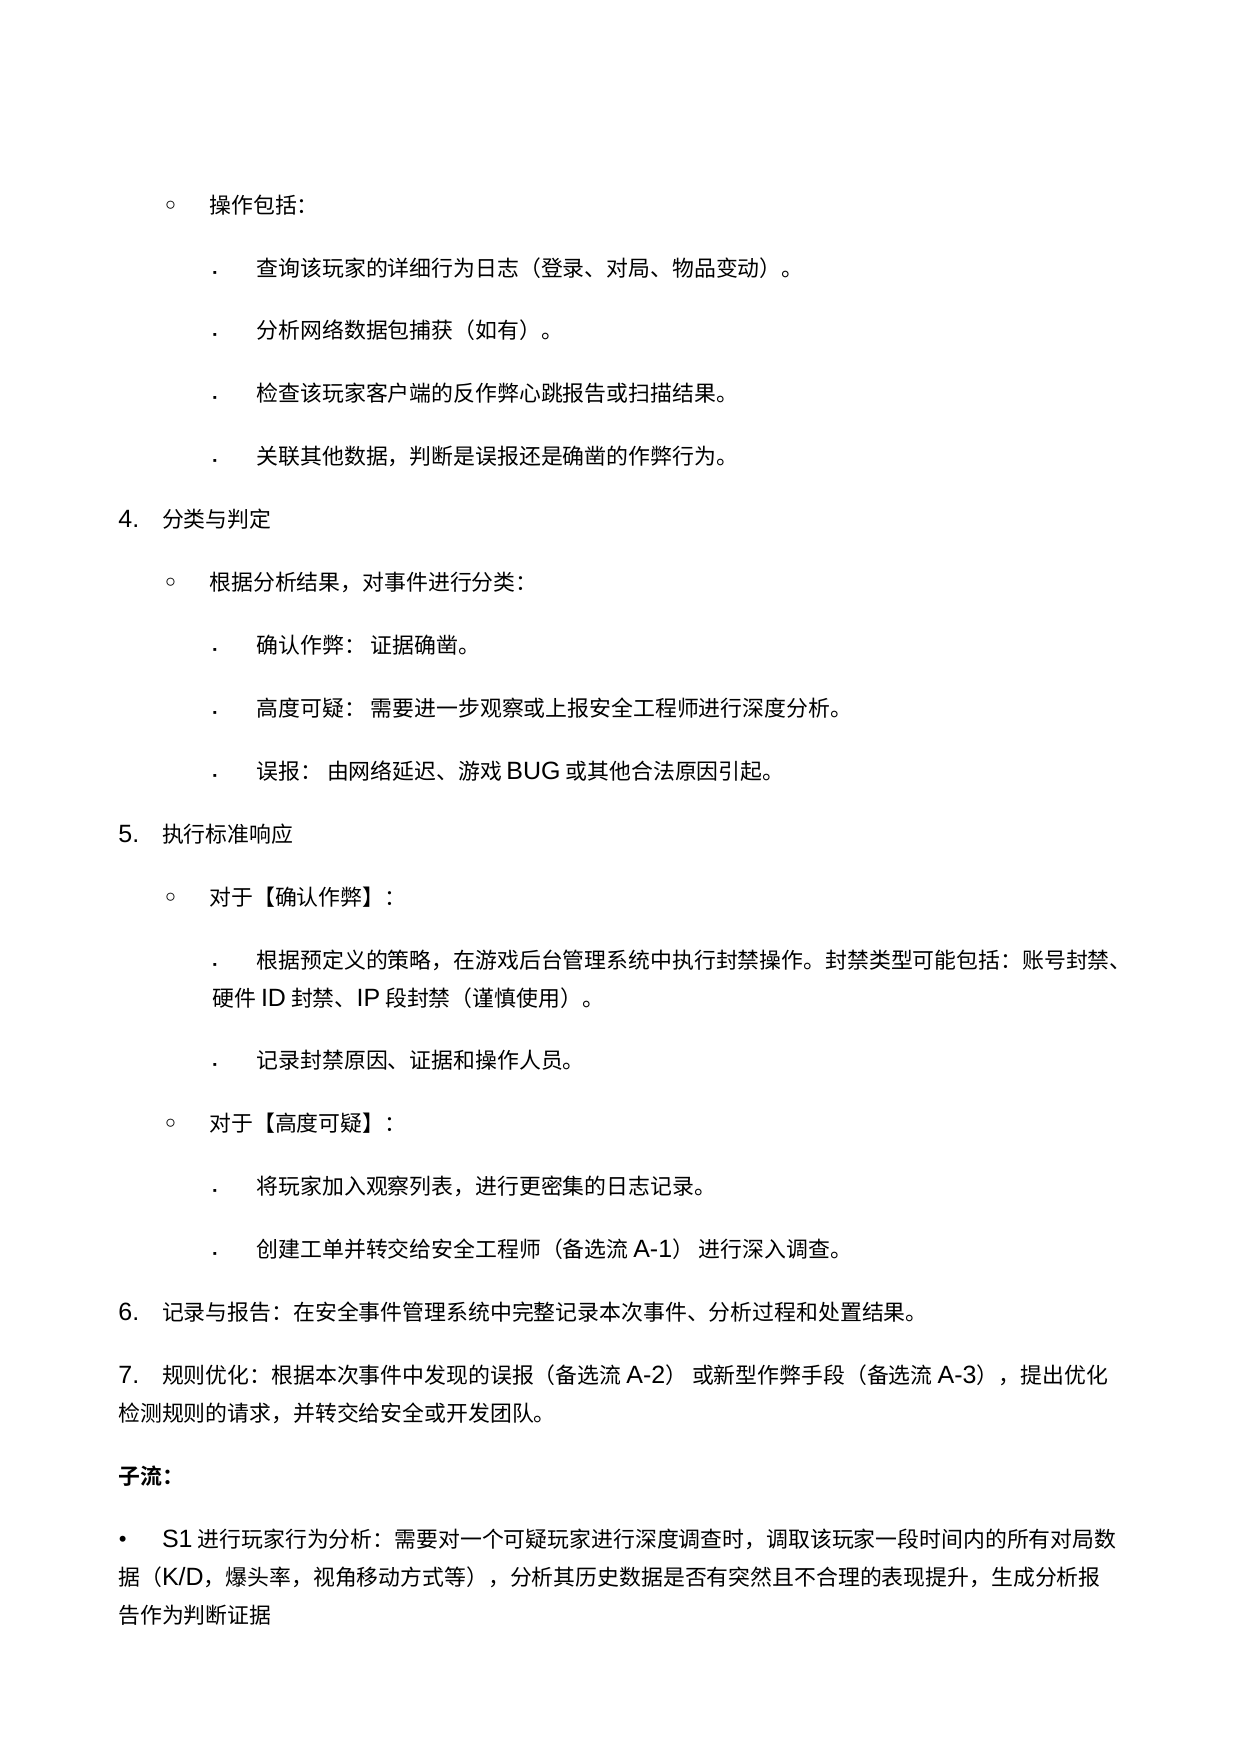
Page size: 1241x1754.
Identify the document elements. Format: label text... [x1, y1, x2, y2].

list 根据预定义的策略，在游戏后台管理系统中执行封禁操作。封禁类型可能包括：账号封禁、硬件ID封禁、IP段封禁（谨慎使用）。 [213, 943, 1122, 1012]
list 规则优化：根据本次事件中发现的误报（备选流 A-2） 或新型作弊手段（备选流 A-3），提出优化检测规则的请求，并转交给安全或开发团队。 [118, 1358, 1122, 1428]
list 根据分析结果，对事件进行分类： [165, 565, 1122, 597]
list 查询该玩家的详细行为日志（登录、对局、物品变动）。 [213, 251, 1122, 282]
list 操作包括： [165, 188, 1122, 219]
list 关联其他数据，判断是误报还是确凿的作弊行为。 [213, 439, 1122, 471]
list 高度可疑： 需要进一步观察或上报安全工程师进行深度分析。 [213, 691, 1122, 723]
list 对于【确认作弊】： [165, 880, 1122, 911]
list 分类与判定 [118, 502, 1122, 534]
list 误报： 由网络延迟、游戏BUG或其他合法原因引起。 [213, 754, 1122, 786]
list 记录与报告：在安全事件管理系统中完整记录本次事件、分析过程和处置结果。 [118, 1295, 1122, 1327]
list 确认作弊： 证据确凿。 [213, 628, 1122, 660]
list S1进行玩家行为分析：需要对一个可疑玩家进行深度调查时，调取该玩家一段时间内的所有对局数据（K/D，爆头率，视角移动方式等），分析其历史数据是否有突然且不合理的表现提升，生成分析报告作为判断证据 [118, 1522, 1122, 1629]
list 检查该玩家客户端的反作弊心跳报告或扫描结果。 [213, 376, 1122, 408]
list 对于【高度可疑】： [165, 1106, 1122, 1138]
list 将玩家加入观察列表，进行更密集的日志记录。 [213, 1169, 1122, 1201]
list 分析网络数据包捕获（如有）。 [213, 313, 1122, 345]
list 记录封禁原因、证据和操作人员。 [213, 1043, 1122, 1075]
text 子流： [118, 1459, 1122, 1491]
list 执行标准响应 [118, 817, 1122, 848]
list 创建工单并转交给安全工程师（备选流 A-1） 进行深入调查。 [213, 1232, 1122, 1264]
